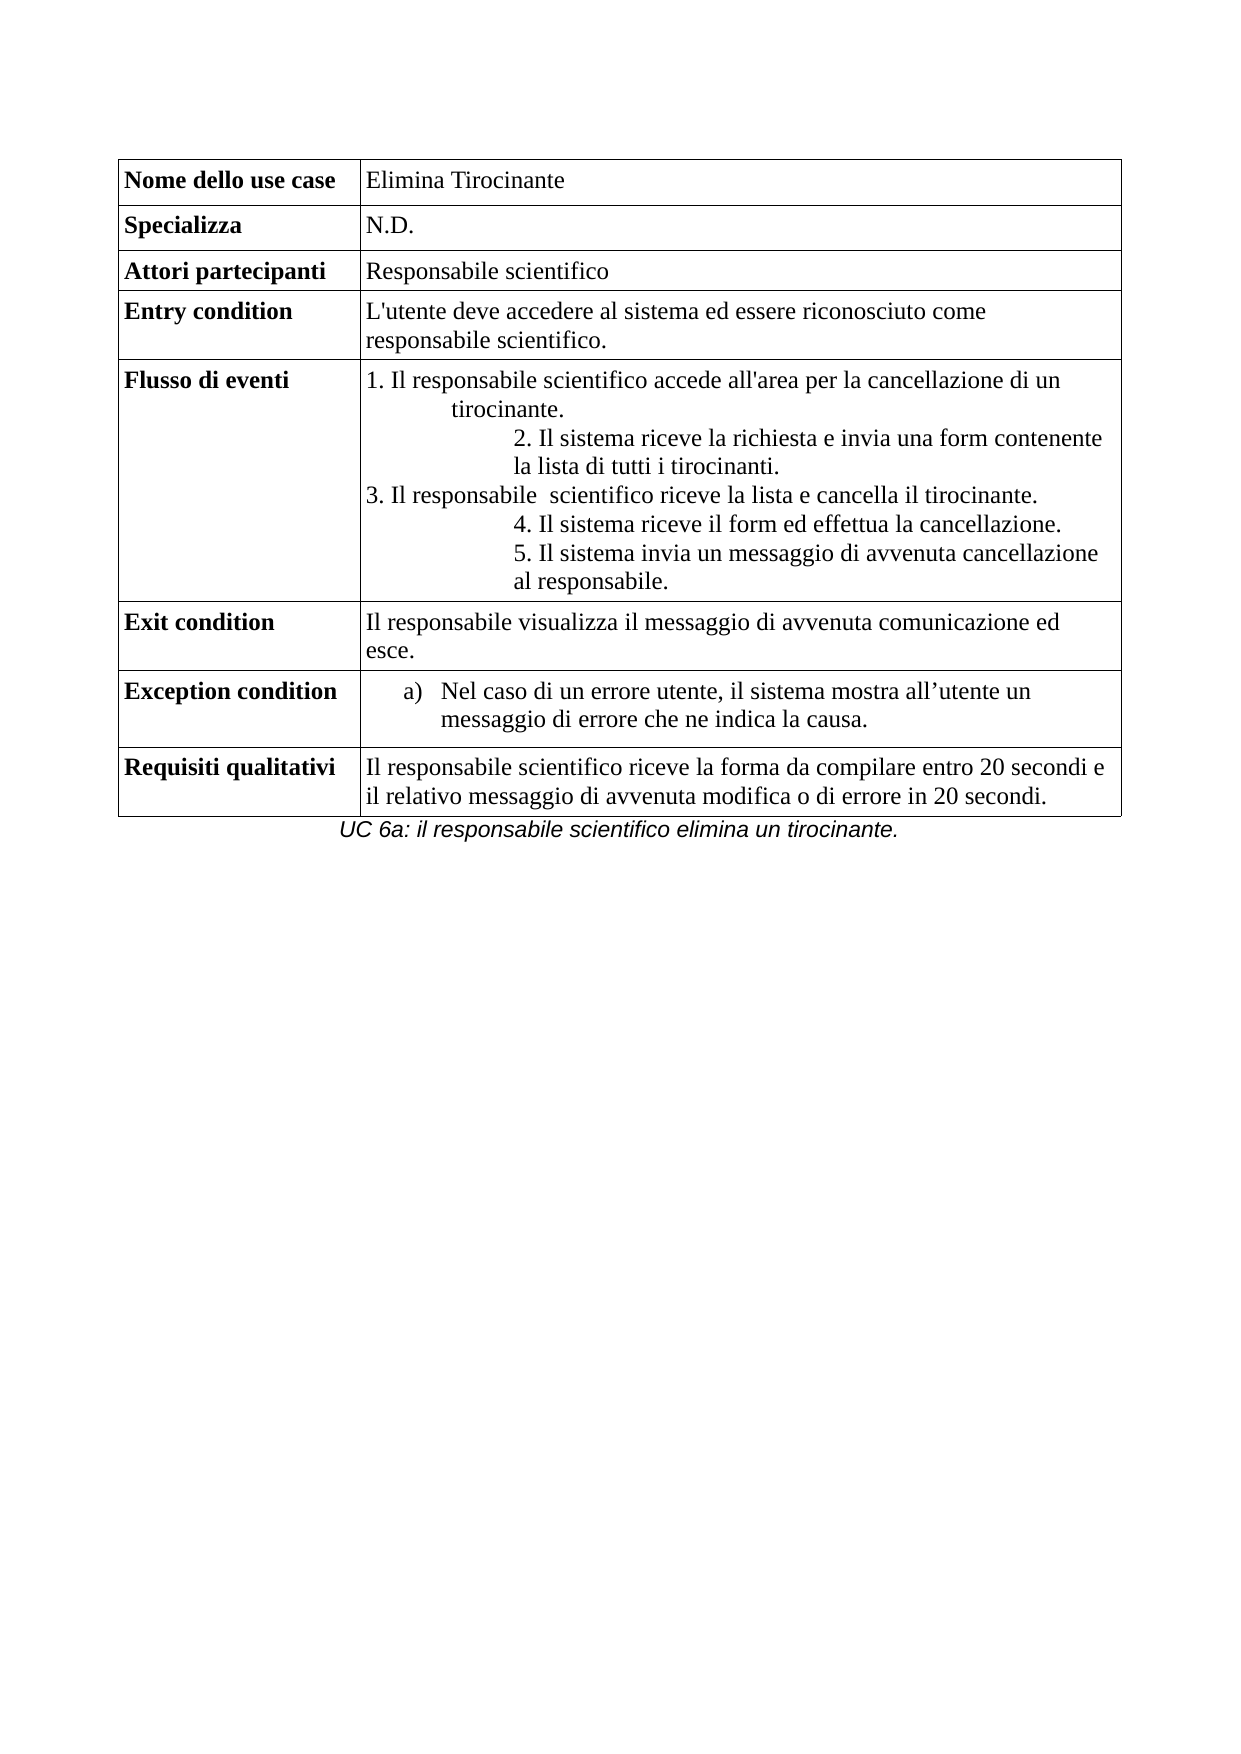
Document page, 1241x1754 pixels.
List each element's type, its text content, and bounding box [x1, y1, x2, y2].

table_cell L'utente deve accedere al sistema ed essere riconosciuto come responsabile scientifico. [361, 291, 1121, 359]
table_cell Nel caso di un errore utente, il sistema mostra all’utente un messaggio di errore che ne indica la causa. [361, 671, 1121, 747]
table_header Nome dello use case [119, 160, 360, 205]
table_cell Exception condition [119, 671, 360, 747]
table_cell N.D. [361, 206, 1121, 250]
table_cell Il responsabile scientifico riceve la forma da compilare entro 20 secondi e il relativo messaggio di avvenuta modifica o di errore in 20 secondi. [361, 748, 1121, 816]
table_cell Specializza [119, 206, 360, 250]
text UC 6a: il responsabile scientifico elimina un tirocinante. [118, 816, 1122, 842]
table_cell Responsabile scientifico [361, 251, 1121, 290]
table_cell Exit condition [119, 602, 360, 670]
table_cell Entry condition [119, 291, 360, 359]
table_cell Il responsabile visualizza il messaggio di avvenuta comunicazione ed esce. [361, 602, 1121, 670]
table_cell Requisiti qualitativi [119, 748, 360, 816]
table_cell Flusso di eventi [119, 360, 360, 601]
table_cell Attori partecipanti [119, 251, 360, 290]
table_cell Il responsabile scientifico accede all'area per la cancellazione di un tirocinante. Il sistema riceve la richiesta e invia una form contenente la lista di tutti i tirocinanti. Il responsabile scientifico riceve la lista e cancella il tirocinante. Il sistema riceve il form ed effettua la cancellazione. Il sistema invia un messaggio di avvenuta cancellazione al responsabile. [361, 360, 1121, 601]
table_header Elimina Tirocinante [361, 160, 1121, 205]
